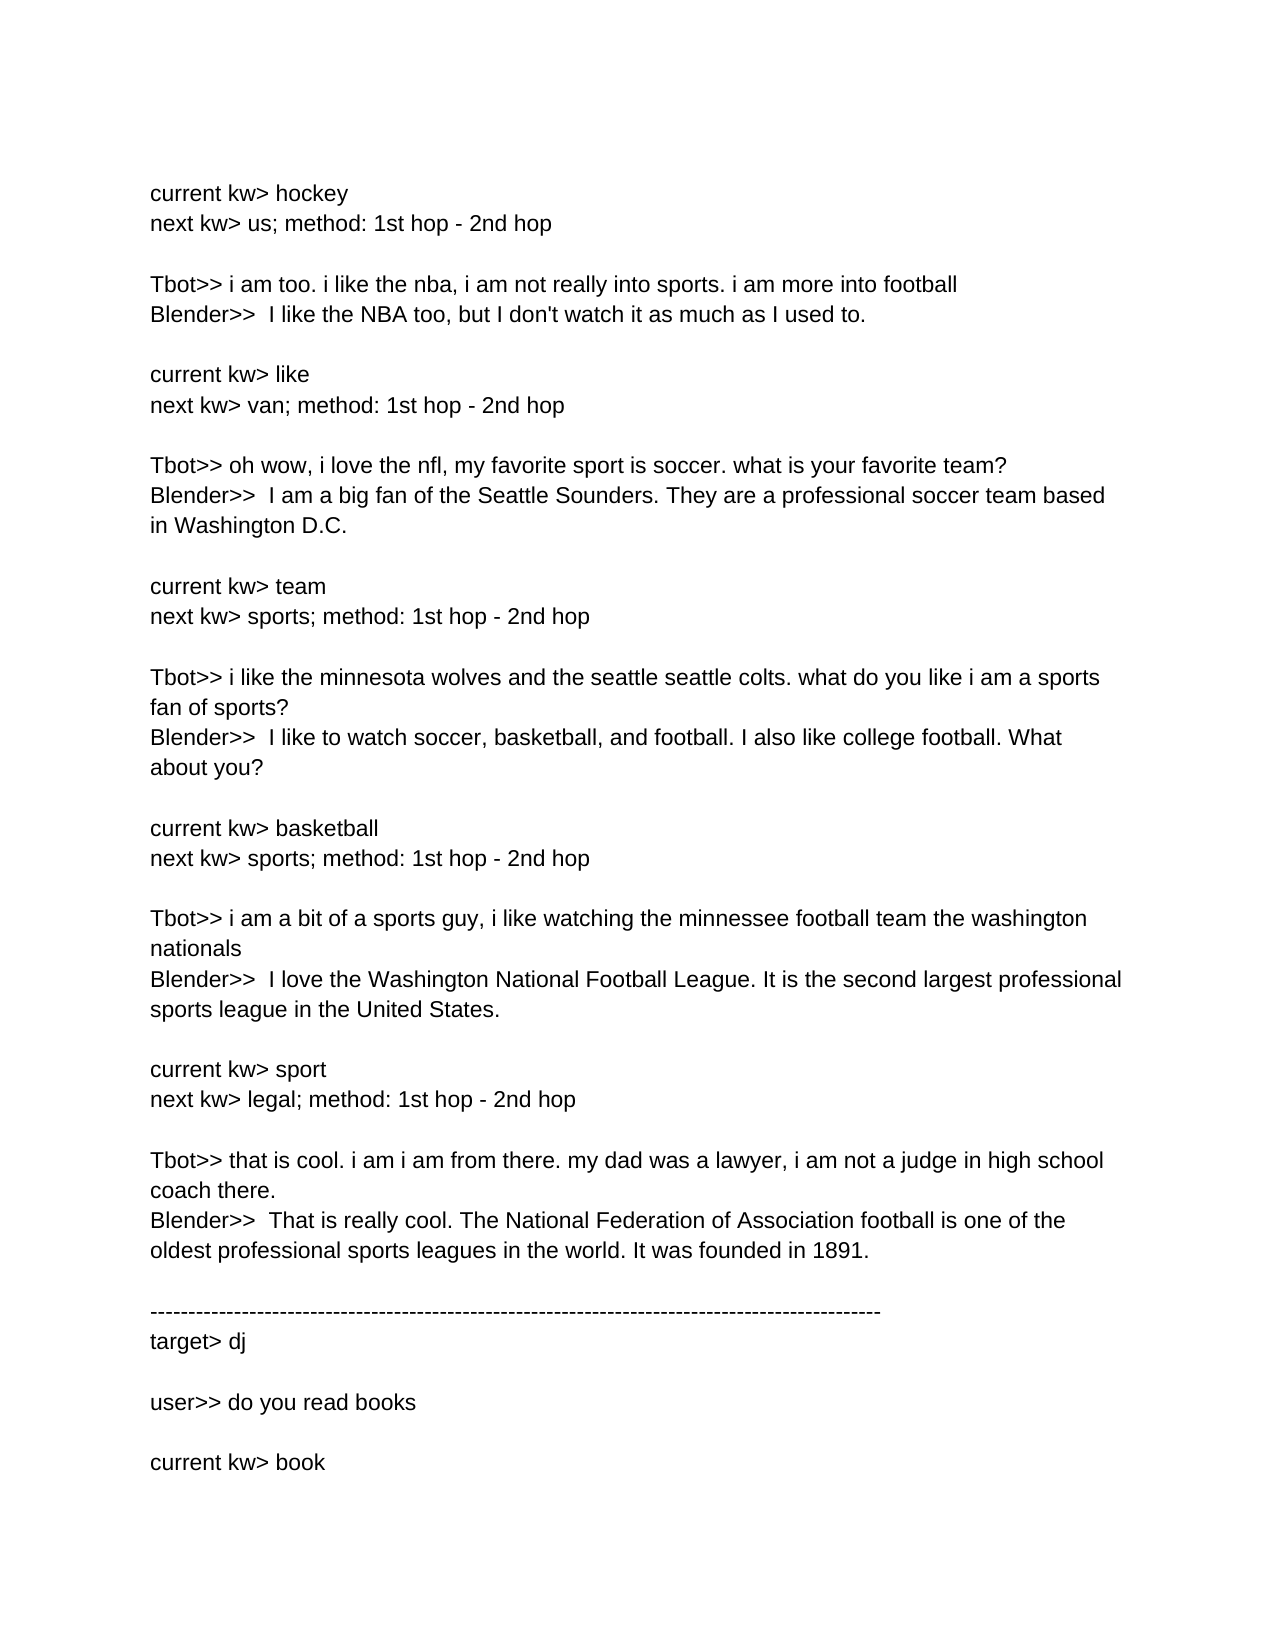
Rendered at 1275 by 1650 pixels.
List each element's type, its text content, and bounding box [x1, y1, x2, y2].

text next kw> us; method: 1st hop - 2nd hop [150, 210, 1125, 237]
text current kw> sport [150, 1056, 1125, 1083]
text next kw> sports; method: 1st hop - 2nd hop [150, 603, 1125, 629]
text Blender>> I like to watch soccer, basketball, and football. I also like college football. What about you? [150, 724, 1125, 781]
text current kw> hockey [150, 180, 1125, 207]
text target> dj [150, 1328, 1125, 1354]
text current kw> team [150, 573, 1125, 599]
text current kw> book [150, 1449, 1125, 1475]
text current kw> like [150, 361, 1125, 388]
text Tbot>> i like the minnesota wolves and the seattle seattle colts. what do you like i am a sports fan of sports? [150, 663, 1125, 720]
text user>> do you read books [150, 1388, 1125, 1415]
text Blender>> That is really cool. The National Federation of Association football is one of the oldest professional sports leagues in the world. It was founded in 1891. [150, 1207, 1125, 1264]
text current kw> basketball [150, 814, 1125, 841]
text next kw> van; method: 1st hop - 2nd hop [150, 392, 1125, 418]
text Blender>> I am a big fan of the Seattle Sounders. They are a professional soccer team based in Washington D.C. [150, 482, 1125, 539]
text Tbot>> oh wow, i love the nfl, my favorite sport is soccer. what is your favorite team? [150, 452, 1125, 478]
text Tbot>> i am too. i like the nba, i am not really into sports. i am more into football [150, 271, 1125, 297]
text Tbot>> i am a bit of a sports guy, i like watching the minnessee football team the washington nationals [150, 905, 1125, 962]
text next kw> legal; method: 1st hop - 2nd hop [150, 1086, 1125, 1113]
text Blender>> I love the Washington National Football League. It is the second largest professional sports league in the United States. [150, 966, 1125, 1022]
text Blender>> I like the NBA too, but I don't watch it as much as I used to. [150, 301, 1125, 327]
text Tbot>> that is cool. i am i am from there. my dad was a lawyer, i am not a judge in high school coach there. [150, 1147, 1125, 1203]
text next kw> sports; method: 1st hop - 2nd hop [150, 845, 1125, 871]
text ------------------------------------------------------------------------------------------------ [150, 1298, 1125, 1324]
